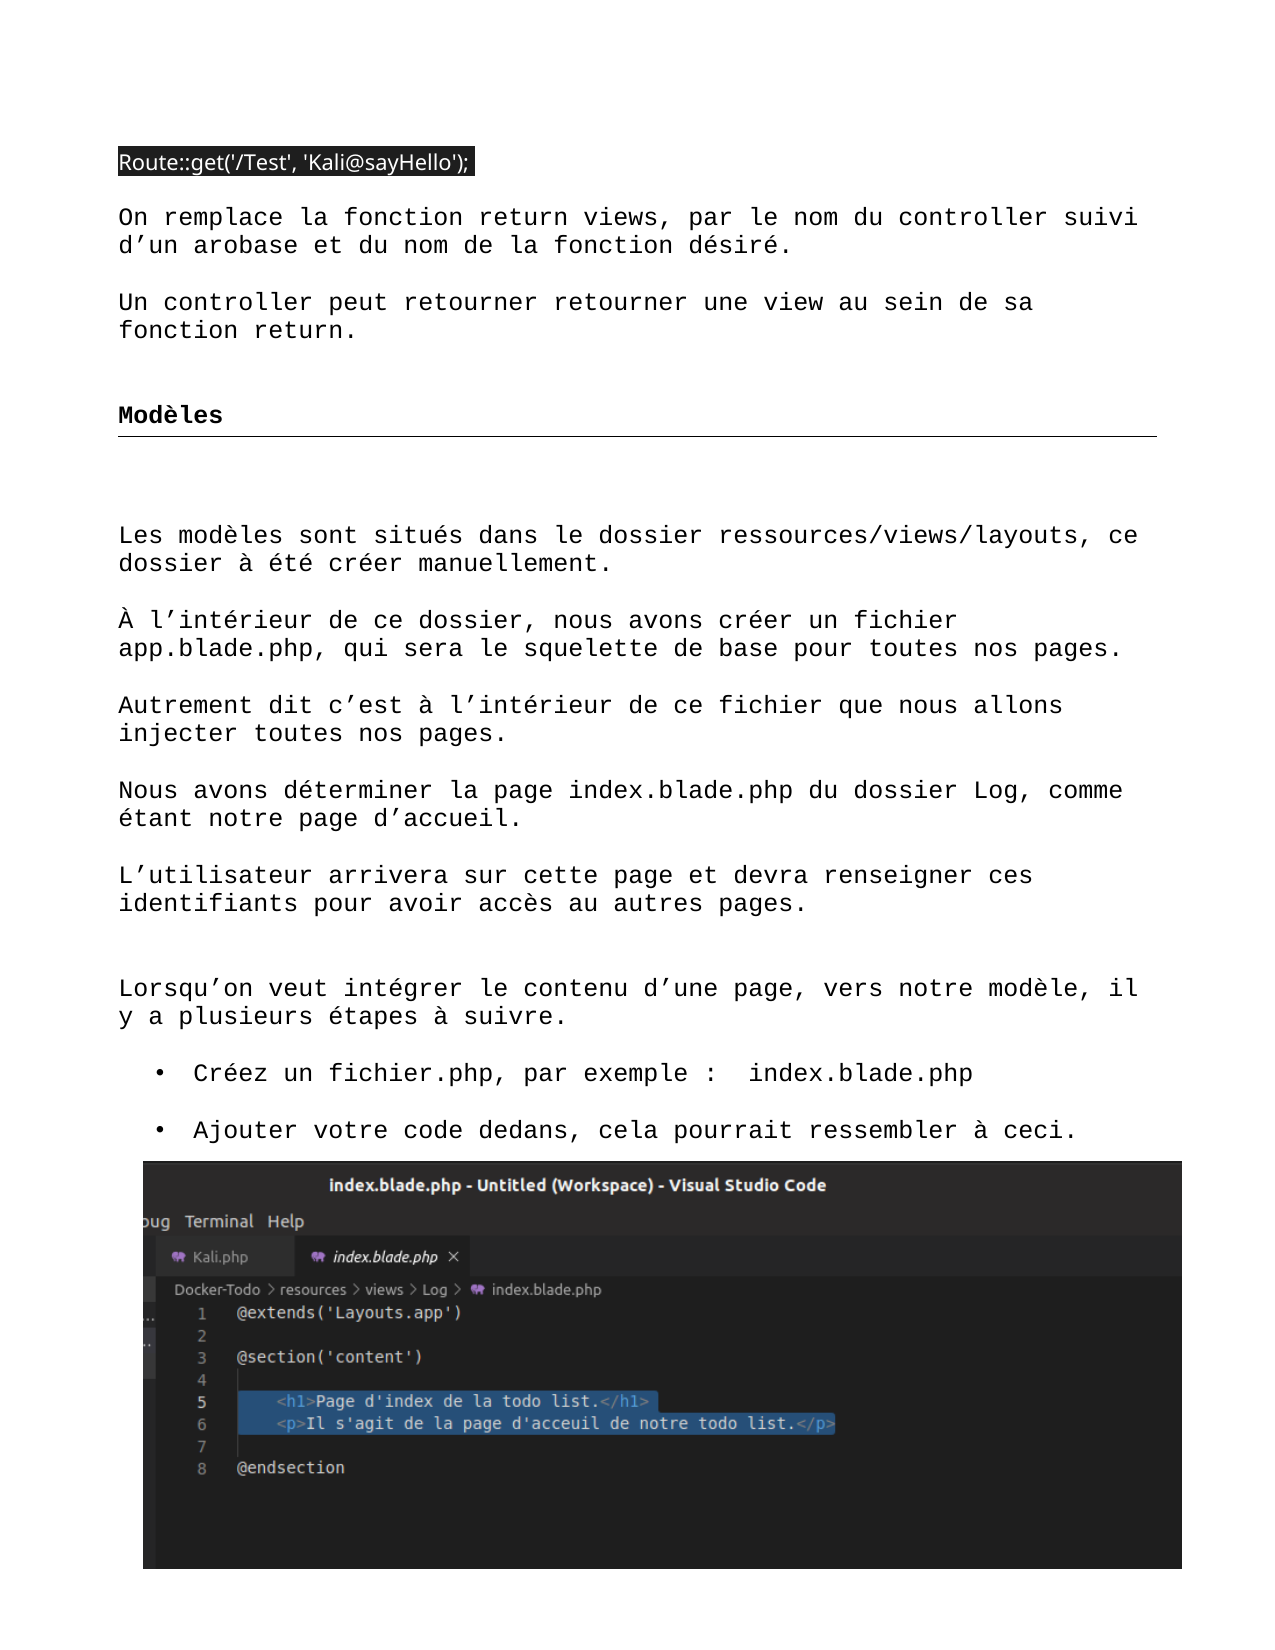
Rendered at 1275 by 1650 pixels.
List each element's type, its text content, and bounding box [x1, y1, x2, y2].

text Route::get('/Test', 'Kali@sayHello'); [118, 146, 1157, 176]
text L’utilisateur arrivera sur cette page et devra renseigner ces identifiants pour avoir accès au autres pages. [118, 862, 1157, 919]
list Créez un fichier.php, par exemple : index.blade.php [156, 1061, 1157, 1089]
text Modèles [118, 403, 1157, 436]
list Ajouter votre code dedans, cela pourrait ressembler à ceci. [156, 1117, 1157, 1146]
text Autrement dit c’est à l’intérieur de ce fichier que nous allons injecter toutes nos pages. [118, 692, 1157, 749]
text On remplace la fonction return views, par le nom du controller suivi d’un arobase et du nom de la fonction désiré. [118, 204, 1157, 261]
text À l’intérieur de ce dossier, nous avons créer un fichier app.blade.php, qui sera le squelette de base pour toutes nos pages. [118, 607, 1157, 664]
text Les modèles sont situés dans le dossier ressources/views/layouts, ce dossier à été créer manuellement. [118, 522, 1157, 579]
text Un controller peut retourner retourner une view au sein de sa fonction return. [118, 289, 1157, 346]
text Nous avons déterminer la page index.blade.php du dossier Log, comme étant notre page d’accueil. [118, 777, 1157, 834]
picture [143, 1161, 1182, 1569]
text Lorsqu’on veut intégrer le contenu d’une page, vers notre modèle, il y a plusieurs étapes à suivre. [118, 976, 1157, 1032]
